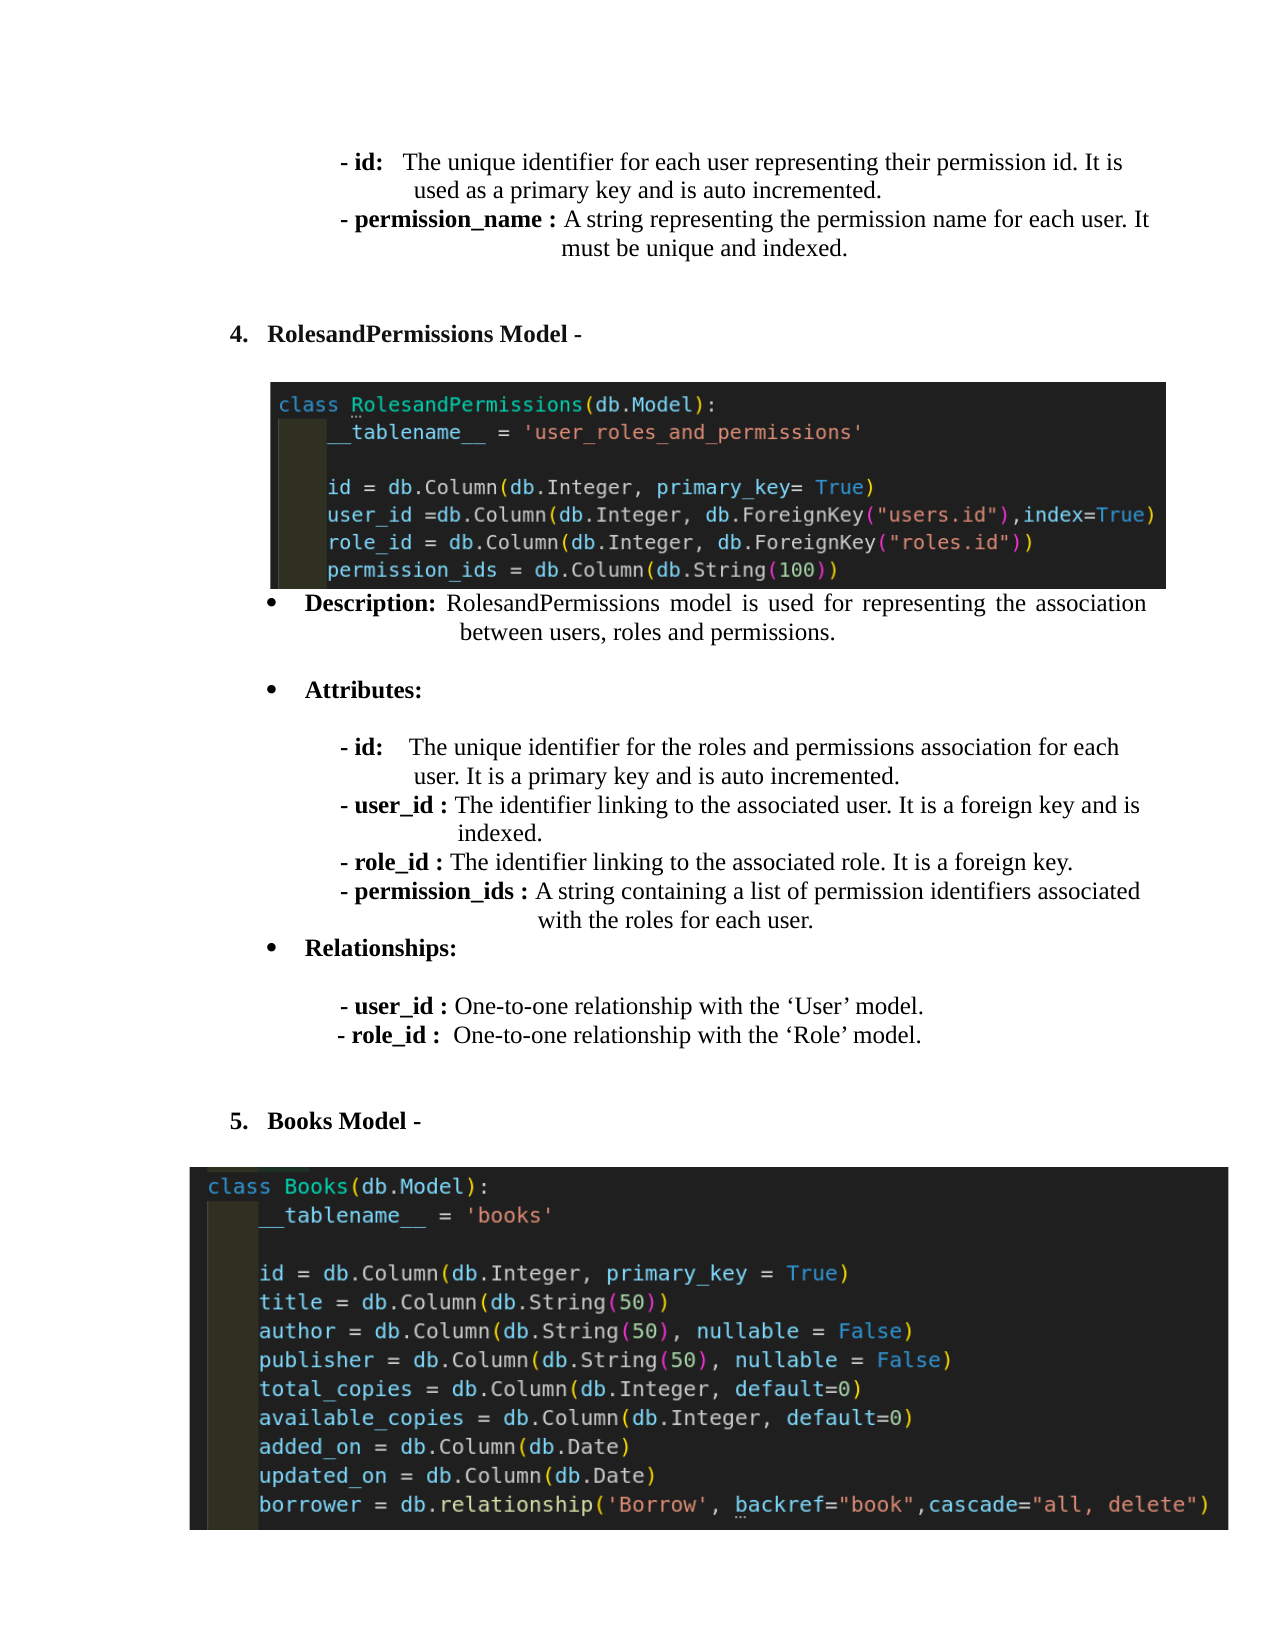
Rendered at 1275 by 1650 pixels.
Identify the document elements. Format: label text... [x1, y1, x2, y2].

list Description: RolesandPermissions model is used for representing the association between users, roles and permissions. [267, 434, 1157, 646]
text - role_id : The identifier linking to the associated role. It is a foreign key. [340, 847, 1157, 876]
picture [189, 1167, 1229, 1530]
picture [270, 382, 1166, 589]
text - permission_name : A string representing the permission name for each user. It must be unique and indexed. [118, 204, 1157, 262]
list Attributes: [267, 675, 1157, 703]
list Books Model - [229, 1106, 1157, 1135]
text - role_id : One-to-one relationship with the ‘Role’ model. [118, 1020, 1157, 1048]
text - user_id : The identifier linking to the associated user. It is a foreign key and is indexed. [340, 790, 1157, 847]
text - id: The unique identifier for the roles and permissions association for each user. It is a primary key and is auto incremented. [340, 732, 1157, 790]
text - permission_ids : A string containing a list of permission identifiers associated with the roles for each user. [340, 876, 1157, 933]
list Relationships: [267, 933, 1157, 962]
text - user_id : One-to-one relationship with the ‘User’ model. [118, 991, 1157, 1020]
text - id: The unique identifier for each user representing their permission id. It is used as a primary key and is auto incremented. [118, 147, 1157, 204]
list RolesandPermissions Model - [229, 319, 1157, 348]
